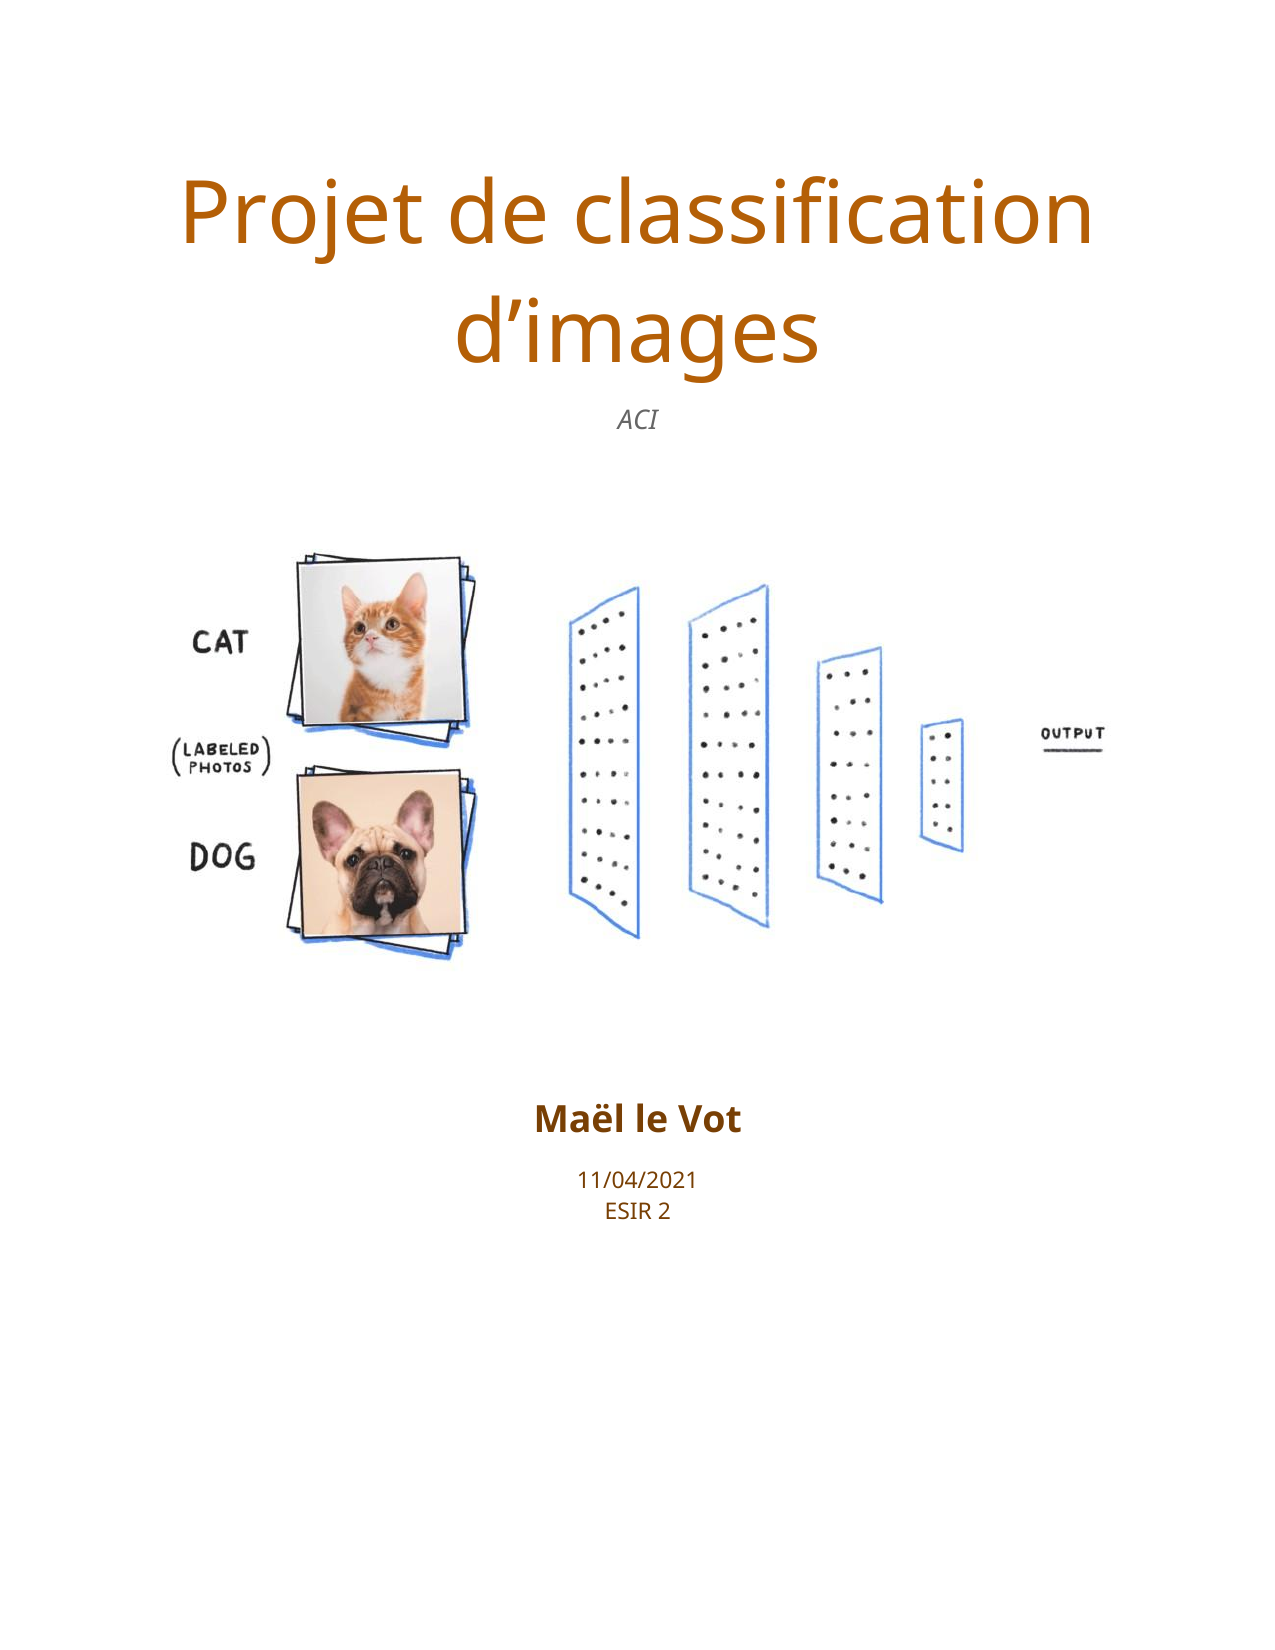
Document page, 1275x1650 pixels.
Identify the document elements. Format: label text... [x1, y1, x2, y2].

text ESIR 2 [150, 1195, 1125, 1226]
picture [150, 471, 1125, 1019]
text 11/04/2021 [150, 1164, 1125, 1195]
title Projet de classification d’images [150, 150, 1125, 388]
text Maël le Vot [150, 1092, 1125, 1143]
subtitle ACI [150, 401, 1125, 438]
